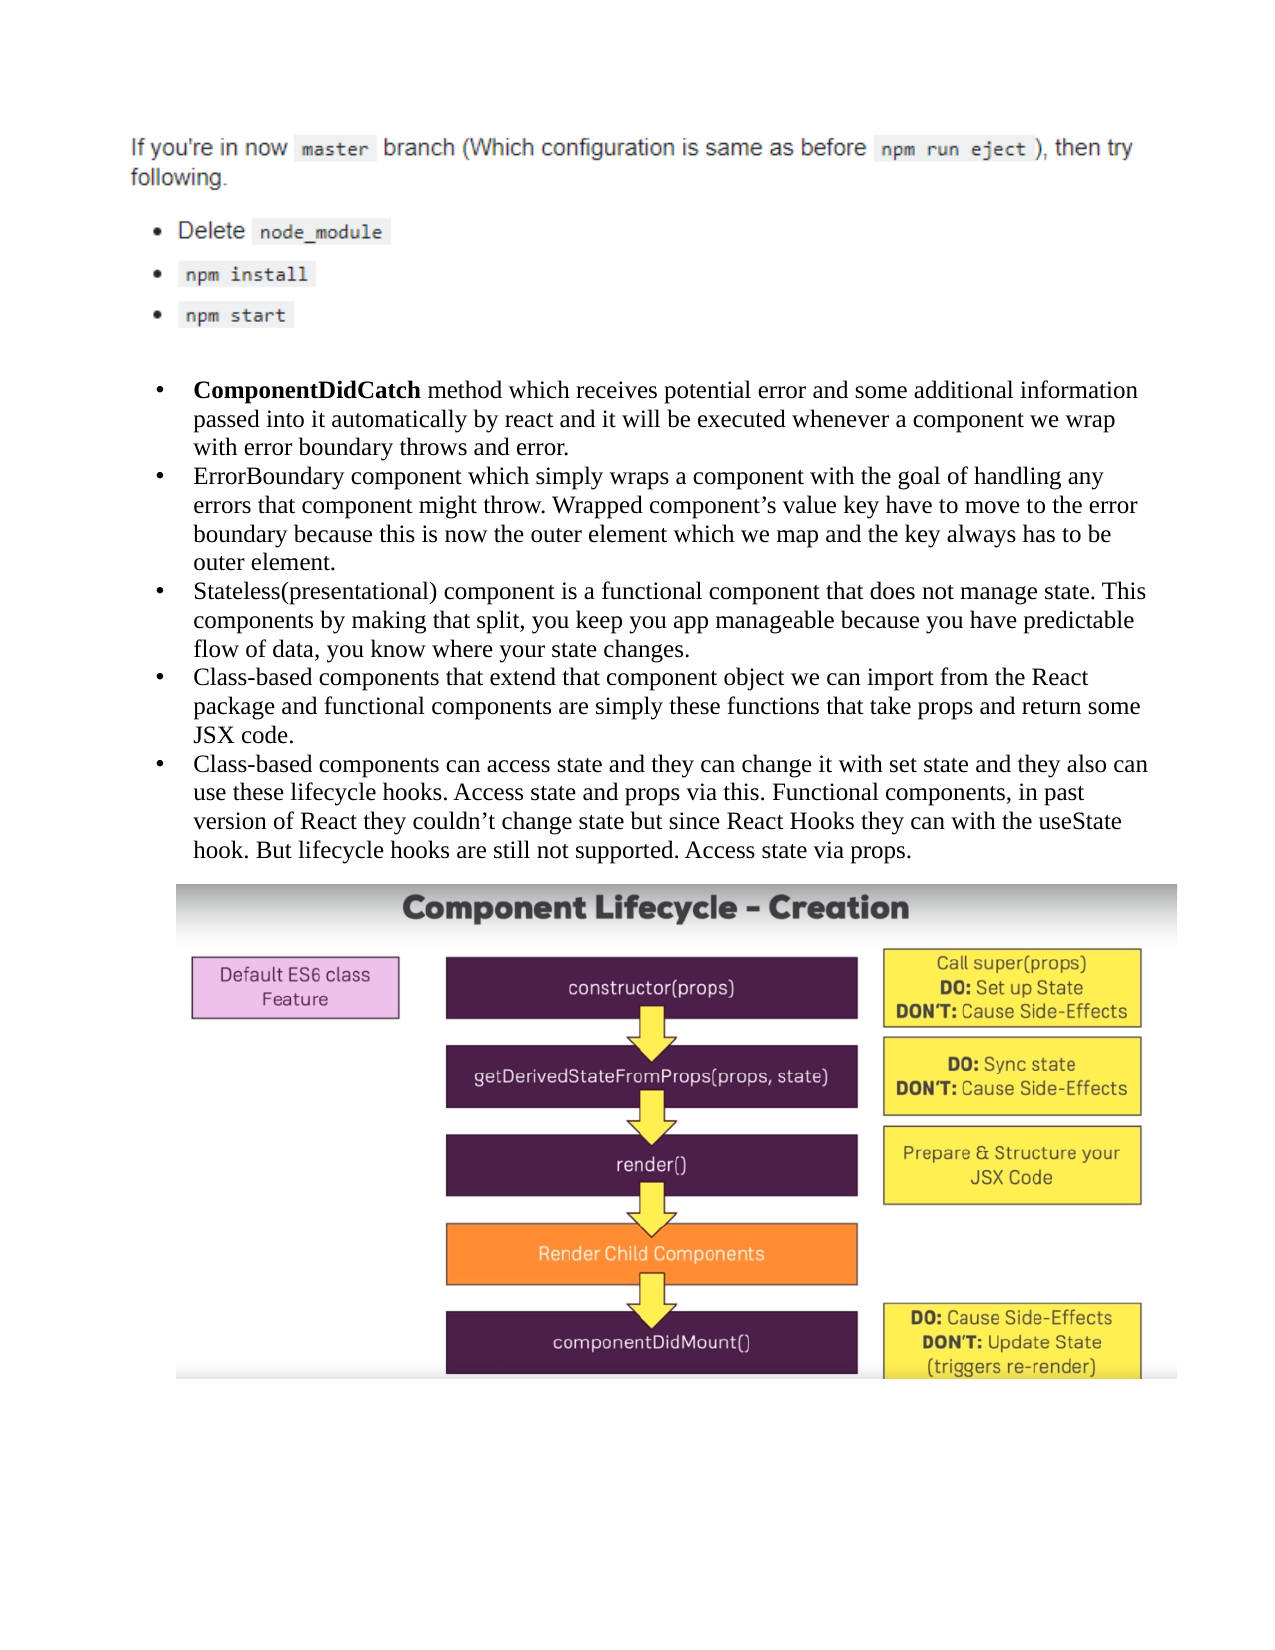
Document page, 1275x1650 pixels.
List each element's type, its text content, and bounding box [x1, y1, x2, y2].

list ComponentDidCatch method which receives potential error and some additional information passed into it automatically by react and it will be executed whenever a component we wrap with error boundary throws and error. [156, 375, 1157, 461]
picture [124, 118, 1151, 347]
list ErrorBoundary component which simply wraps a component with the goal of handling any errors that component might throw. Wrapped component’s value key have to move to the error boundary because this is now the outer element which we map and the key always has to be outer element. [156, 461, 1157, 576]
list Class-based components can access state and they can change it with set state and they also can use these lifecycle hooks. Access state and props via this. Functional components, in past version of React they couldn’t change state but since React Hooks they can with the useState hook. But lifecycle hooks are still not supported. Access state via props. [156, 749, 1157, 864]
picture [176, 884, 1178, 1379]
list Class-based components that extend that component object we can import from the React package and functional components are simply these functions that take props and return some JSX code. [156, 662, 1157, 749]
list Stateless(presentational) component is a functional component that does not manage state. This components by making that split, you keep you app manageable because you have predictable flow of data, you know where your state changes. [156, 576, 1157, 662]
